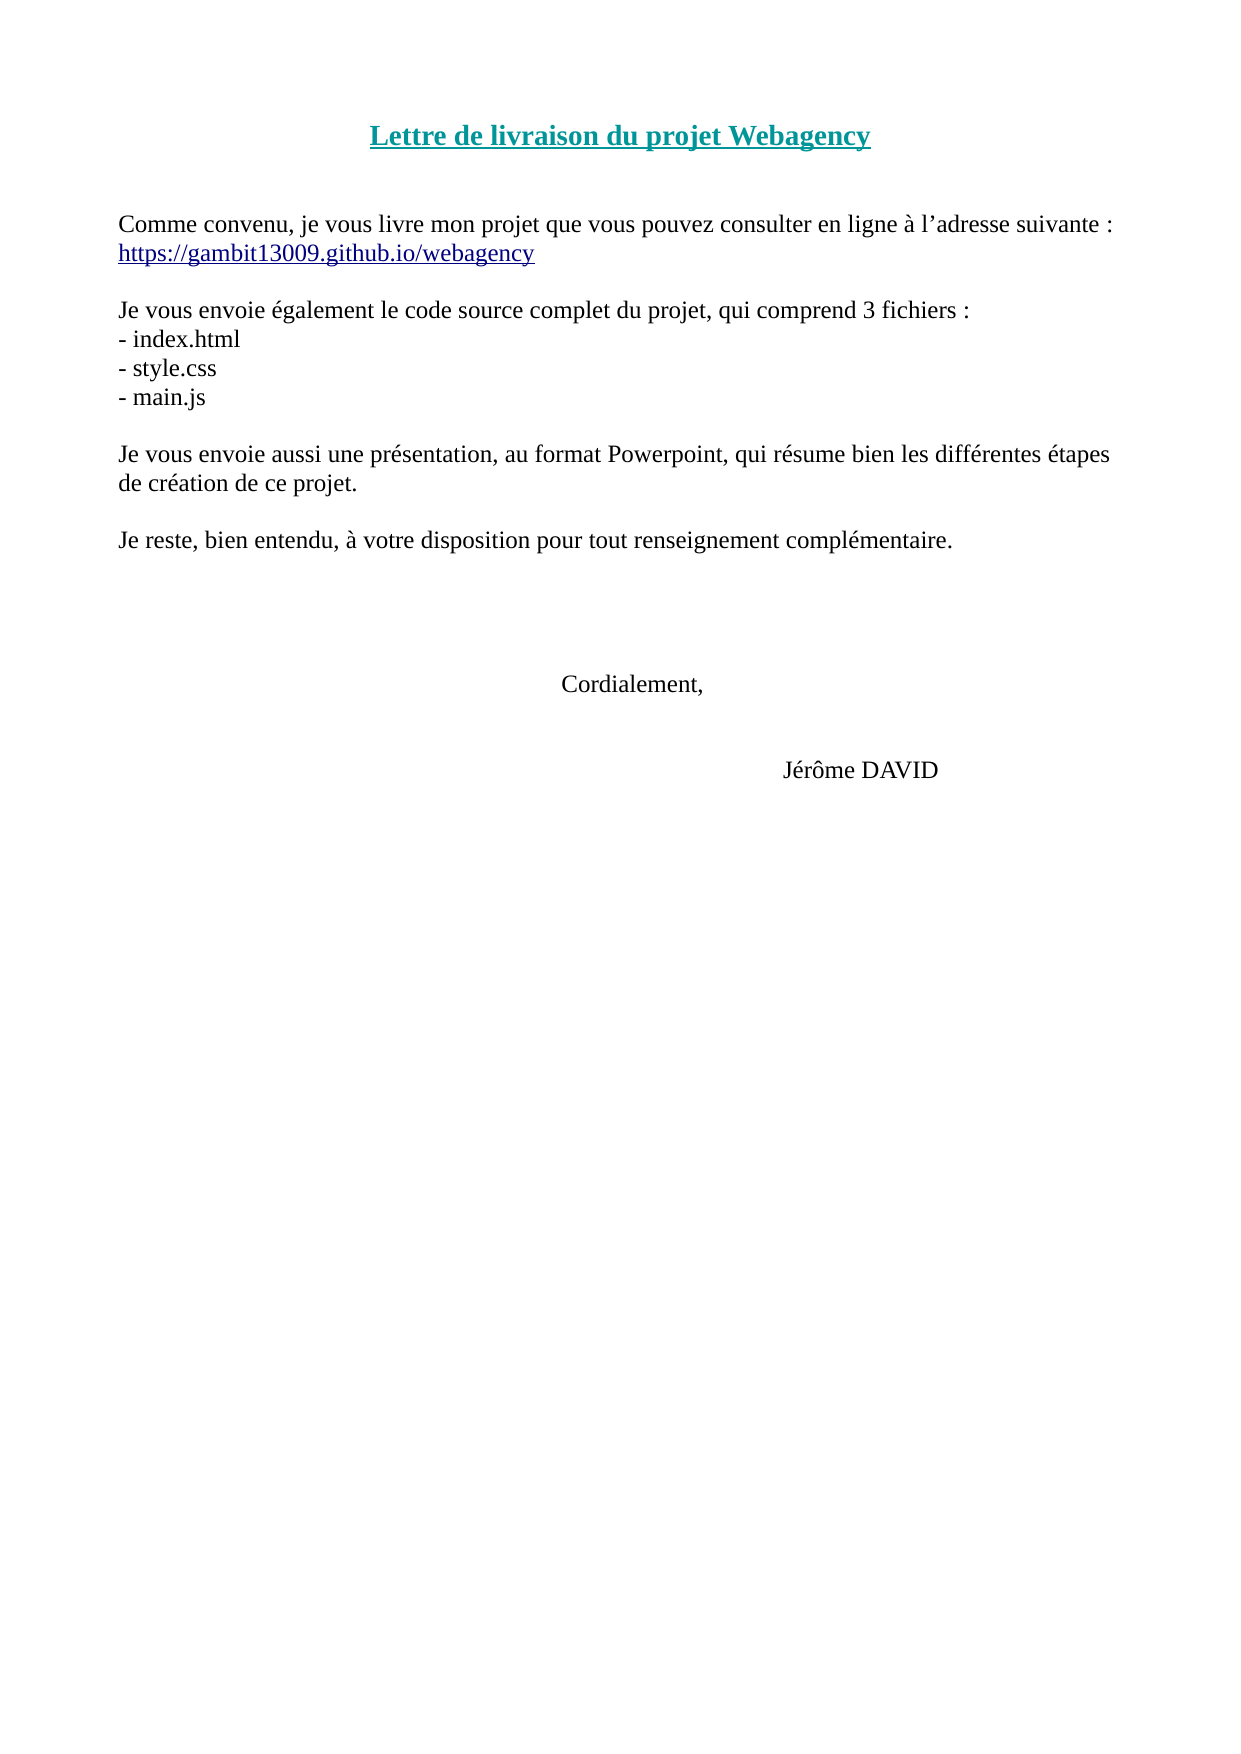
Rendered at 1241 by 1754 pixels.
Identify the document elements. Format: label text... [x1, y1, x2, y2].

text Comme convenu, je vous livre mon projet que vous pouvez consulter en ligne à l’adresse suivante : [118, 209, 1122, 238]
text https://gambit13009.github.io/webagency [118, 238, 1122, 267]
text - style.css [118, 353, 1122, 382]
text - main.js [118, 382, 1122, 410]
text Je reste, bien entendu, à votre disposition pour tout renseignement complémentaire. [118, 525, 1122, 554]
text - index.html [118, 324, 1122, 353]
text Jérôme DAVID [118, 755, 1122, 784]
text Lettre de livraison du projet Webagency [118, 118, 1122, 152]
text Je vous envoie également le code source complet du projet, qui comprend 3 fichiers : [118, 295, 1122, 324]
text Je vous envoie aussi une présentation, au format Powerpoint, qui résume bien les différentes étapes de création de ce projet. [118, 439, 1122, 497]
text Cordialement, [118, 669, 1122, 698]
